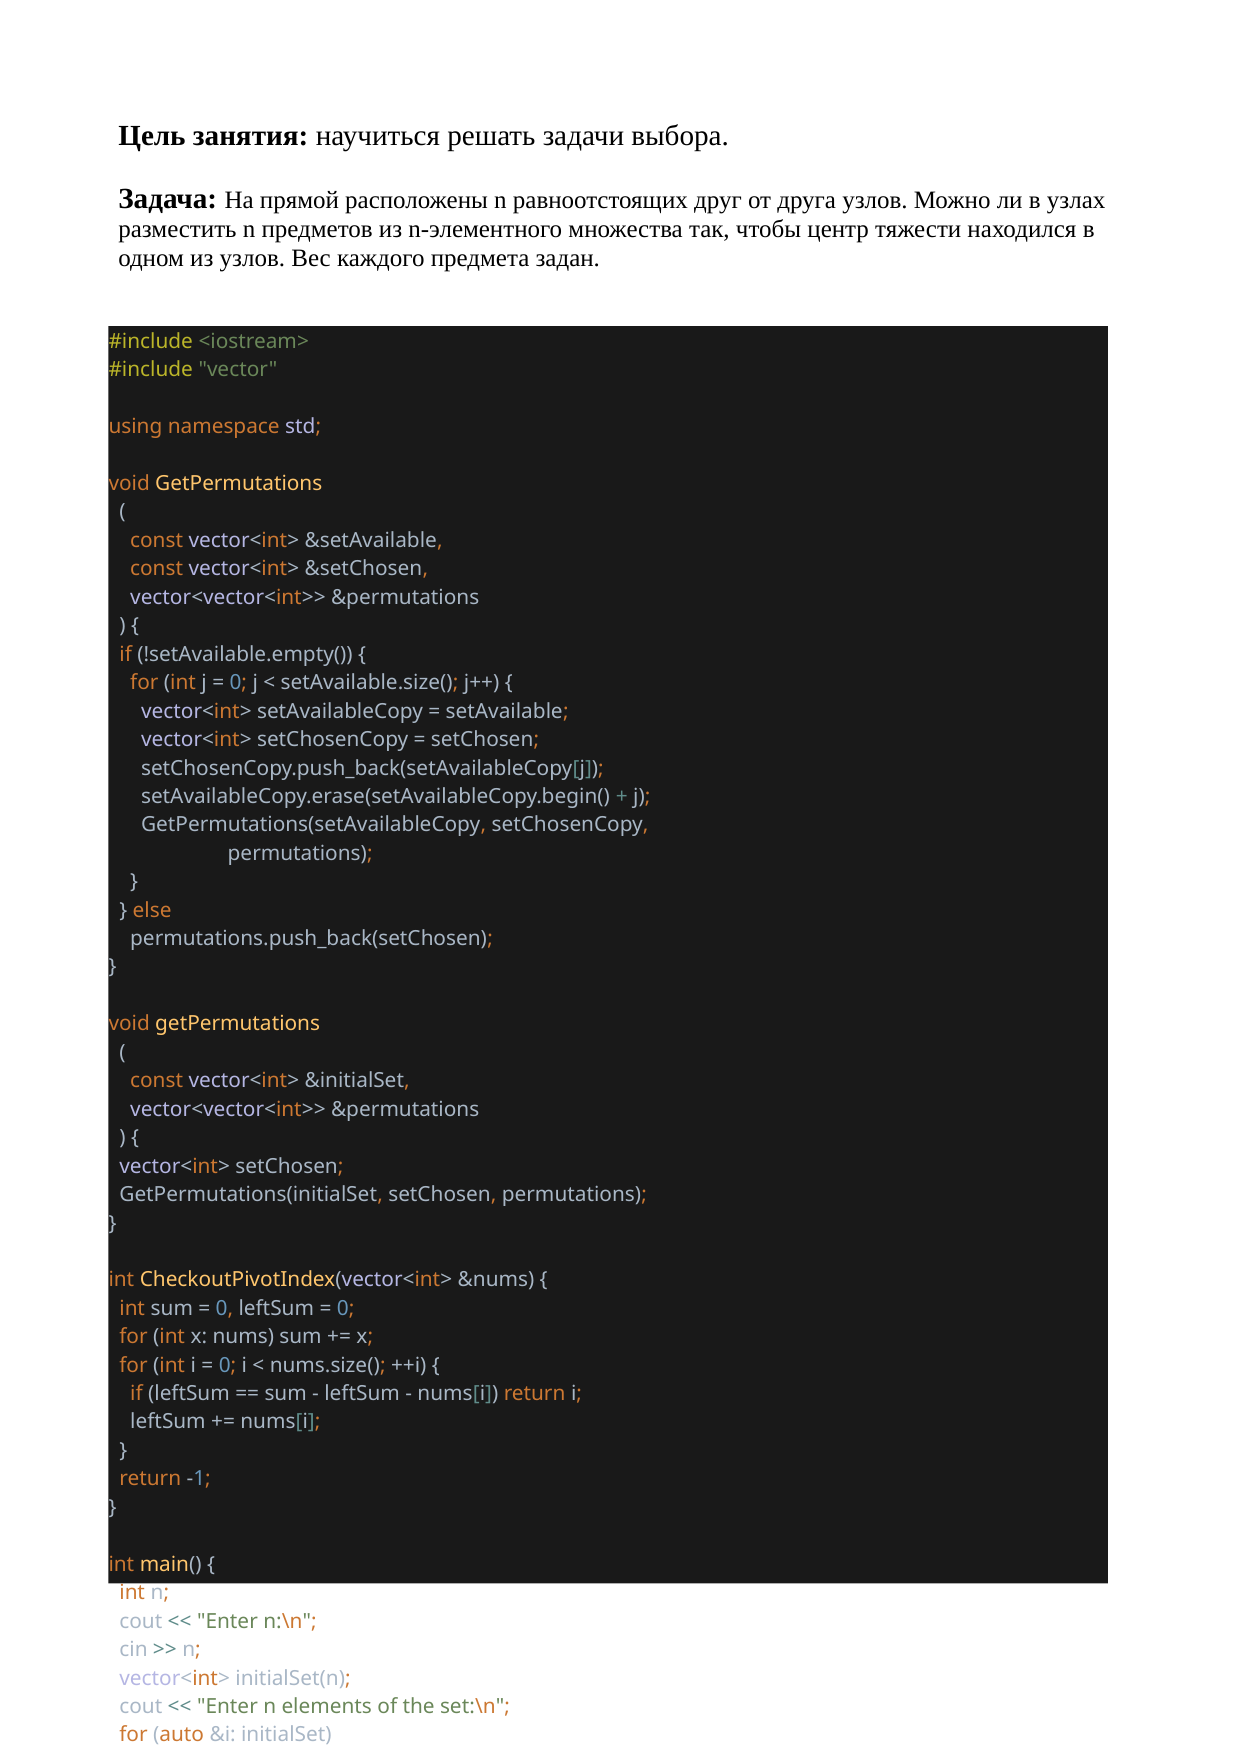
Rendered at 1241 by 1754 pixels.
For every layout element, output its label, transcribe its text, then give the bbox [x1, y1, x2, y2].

text Задача: На прямой расположены n равноотстоящих друг от друга узлов. Можно ли в узлах разместить n предметов из n-элементного множества так, чтобы центр тяжести находился в одном из узлов. Вес каждого предмета задан. [118, 181, 1122, 272]
text Цель занятия: научиться решать задачи выбора. [118, 118, 1122, 152]
